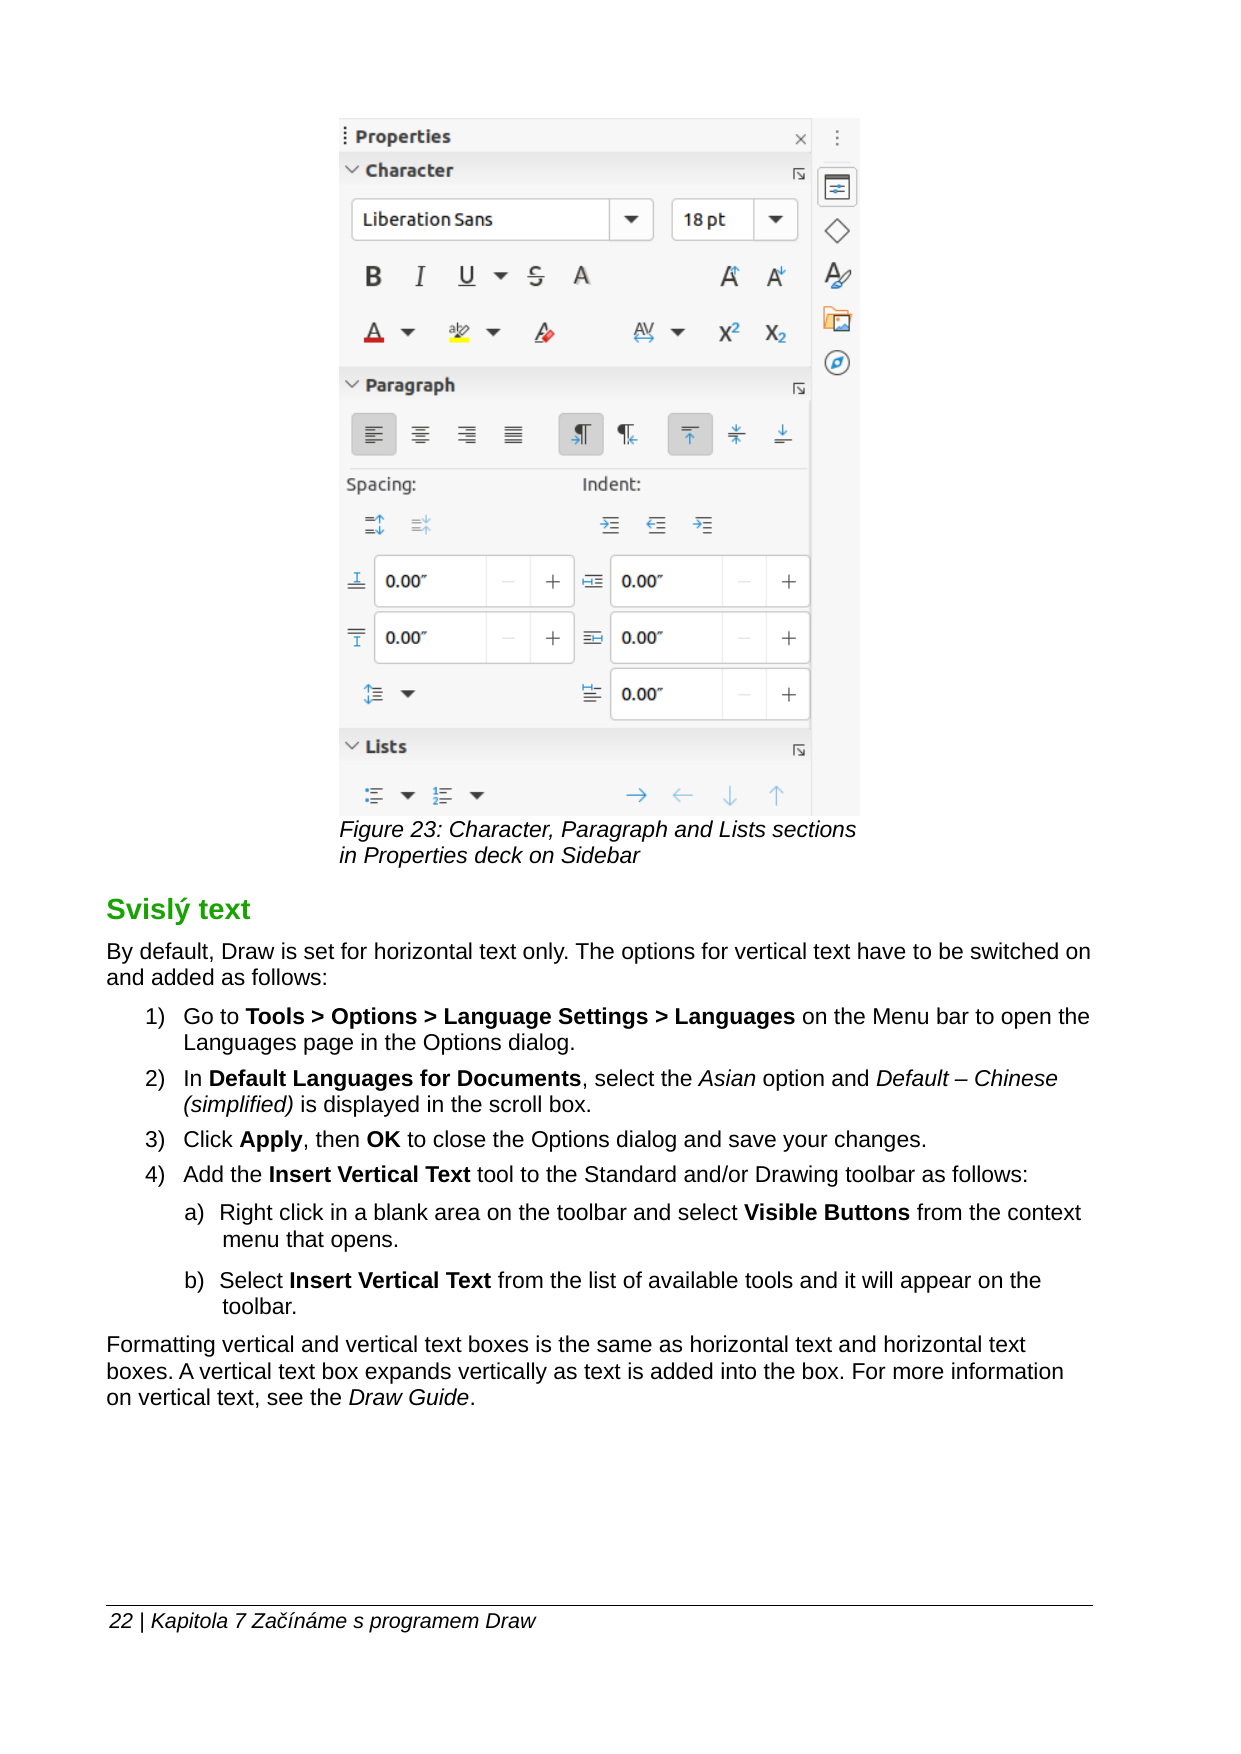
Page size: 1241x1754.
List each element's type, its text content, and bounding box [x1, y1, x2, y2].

picture [339, 118, 860, 816]
text By default, Draw is set for horizontal text only. The options for vertical text have to be switched on and added as follows: [106, 938, 1093, 990]
list Select Insert Vertical Text from the list of available tools and it will appear on the toolbar. [181, 1264, 1093, 1322]
list Add the Insert Vertical Text tool to the Standard and/or Drawing toolbar as follows: [165, 1161, 1093, 1188]
text Figure 23: Character, Paragraph and Lists sections in Properties deck on Sidebar [339, 816, 860, 869]
list Go to Tools > Options > Language Settings > Languages on the Menu bar to open the Languages page in the Options dialog. [165, 1003, 1093, 1056]
list Right click in a blank area on the toolbar and select Visible Buttons from the context menu that opens. [181, 1196, 1093, 1255]
list Click Apply, then OK to close the Options dialog and save your changes. [165, 1126, 1093, 1152]
list In Default Languages for Documents, select the Asian option and Default – Chinese (simplified) is displayed in the scroll box. [165, 1064, 1093, 1117]
subtitle Svislý text [106, 892, 1093, 926]
text Formatting vertical and vertical text boxes is the same as horizontal text and horizontal text boxes. A vertical text box expands vertically as text is added into the box. For more information on vertical text, see the Draw Guide. [106, 1331, 1093, 1410]
